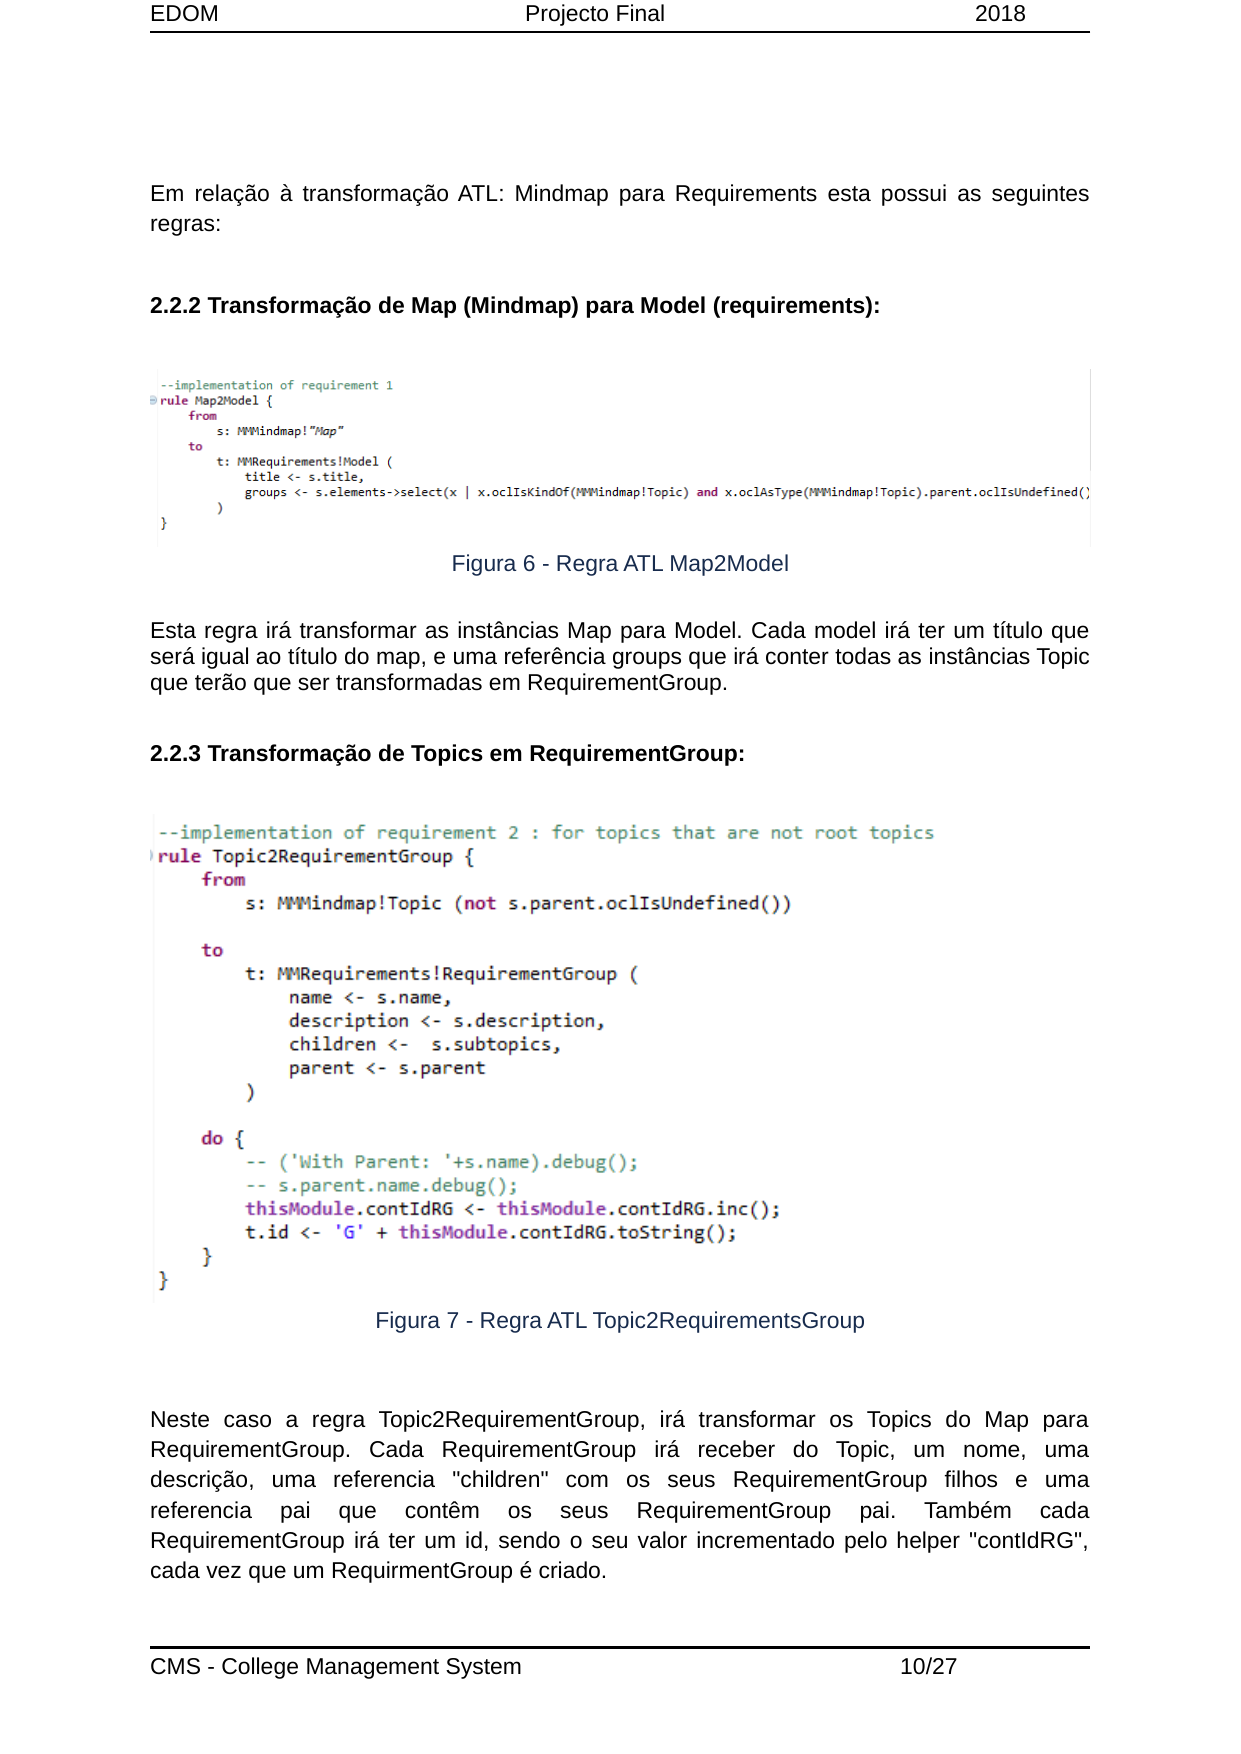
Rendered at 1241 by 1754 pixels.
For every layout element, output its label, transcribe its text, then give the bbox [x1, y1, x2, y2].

picture [150, 814, 949, 1303]
text Em relação à transformação ATL: Mindmap para Requirements esta possui as seguintes regras: [150, 180, 1090, 237]
text Figura 7 - Regra ATL Topic2RequirementsGroup [150, 1307, 1090, 1334]
subtitle 2.2.2 Transformação de Map (Mindmap) para Model (requirements): [150, 292, 1090, 318]
text Figura 6 - Regra ATL Map2Model [150, 550, 1090, 576]
text Neste caso a regra Topic2RequirementGroup, irá transformar os Topics do Map para RequirementGroup. Cada RequirementGroup irá receber do Topic, um nome, uma descrição, uma referencia "children" com os seus RequirementGroup filhos e uma referencia pai que contêm os seus RequirementGroup pai. Também cada RequirementGroup irá ter um id, sendo o seu valor incrementado pelo helper "contIdRG", cada vez que um RequirmentGroup é criado. [150, 1406, 1090, 1583]
picture [150, 369, 1091, 547]
subtitle 2.2.3 Transformação de Topics em RequirementGroup: [150, 739, 1090, 766]
text Esta regra irá transformar as instâncias Map para Model. Cada model irá ter um título que será igual ao título do map, e uma referência groups que irá conter todas as instâncias Topic que terão que ser transformadas em RequirementGroup. [150, 617, 1090, 696]
